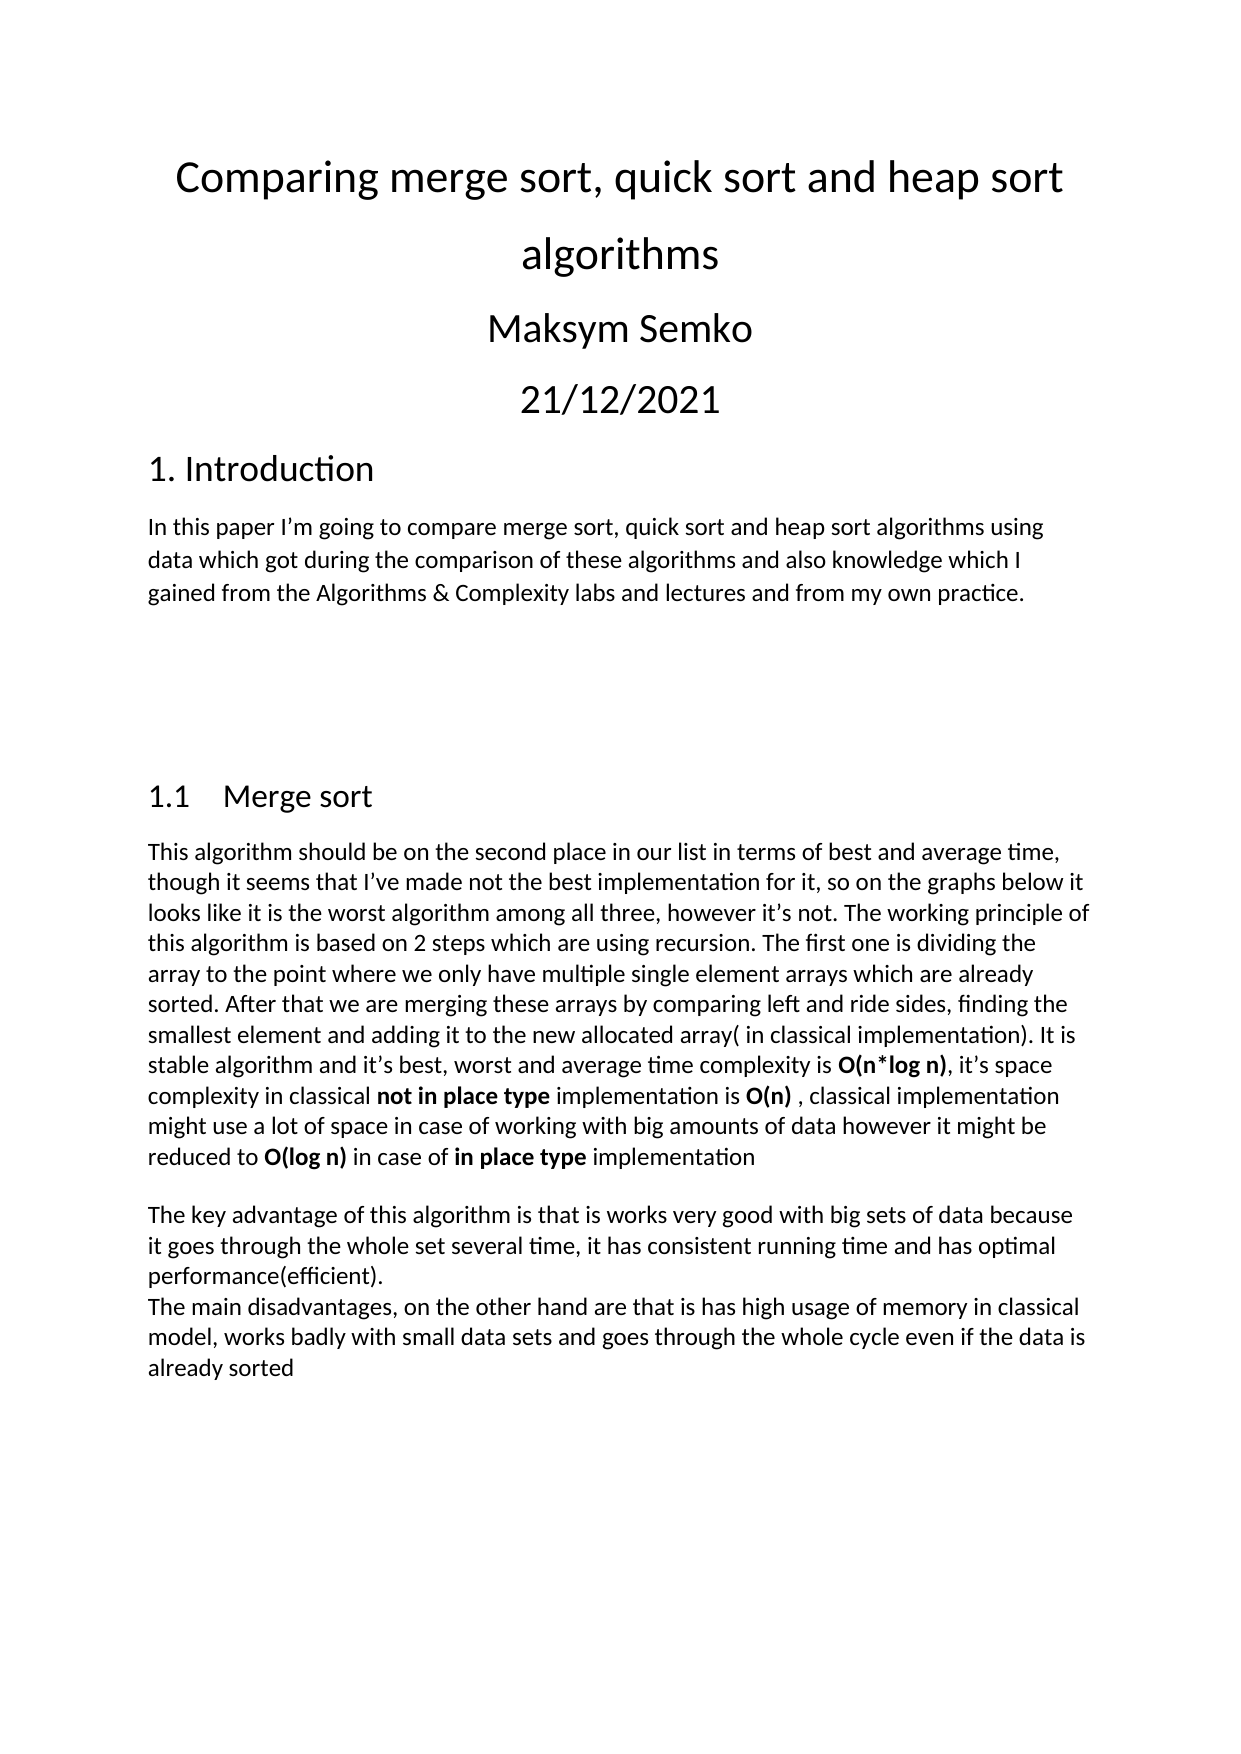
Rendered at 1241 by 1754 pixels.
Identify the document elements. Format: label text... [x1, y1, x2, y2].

text 21/12/2021 [148, 373, 1093, 424]
text The main disadvantages, on the other hand are that is has high usage of memory in classical model, works badly with small data sets and goes through the whole cycle even if the data is already sorted [148, 1291, 1093, 1382]
text Comparing merge sort, quick sort and heap sort [148, 148, 1093, 203]
text 1. Introduction [148, 445, 1093, 491]
list Merge sort [148, 775, 1093, 816]
text Maksym Semko [148, 302, 1093, 352]
text algorithms [148, 224, 1093, 281]
text This algorithm should be on the second place in our list in terms of best and average time, though it seems that I’ve made not the best implementation for it, so on the graphs below it looks like it is the worst algorithm among all three, however it’s not. The working principle of this algorithm is based on 2 steps which are using recursion. The first one is dividing the array to the point where we only have multiple single element arrays which are already sorted. After that we are merging these arrays by comparing left and ride sides, finding the smallest element and adding it to the new allocated array( in classical implementation). It is stable algorithm and it’s best, worst and average time complexity is O(n*log n), it’s space complexity in classical not in place type implementation is O(n) , classical implementation might use a lot of space in case of working with big amounts of data however it might be reduced to O(log n) in case of in place type implementation [148, 836, 1093, 1171]
text The key advantage of this algorithm is that is works very good with big sets of data because it goes through the whole set several time, it has consistent running time and has optimal performance(efficient). [148, 1199, 1093, 1291]
text In this paper I’m going to compare merge sort, quick sort and heap sort algorithms using data which got during the comparison of these algorithms and also knowledge which I gained from the Algorithms & Complexity labs and lectures and from my own practice. [148, 511, 1093, 607]
